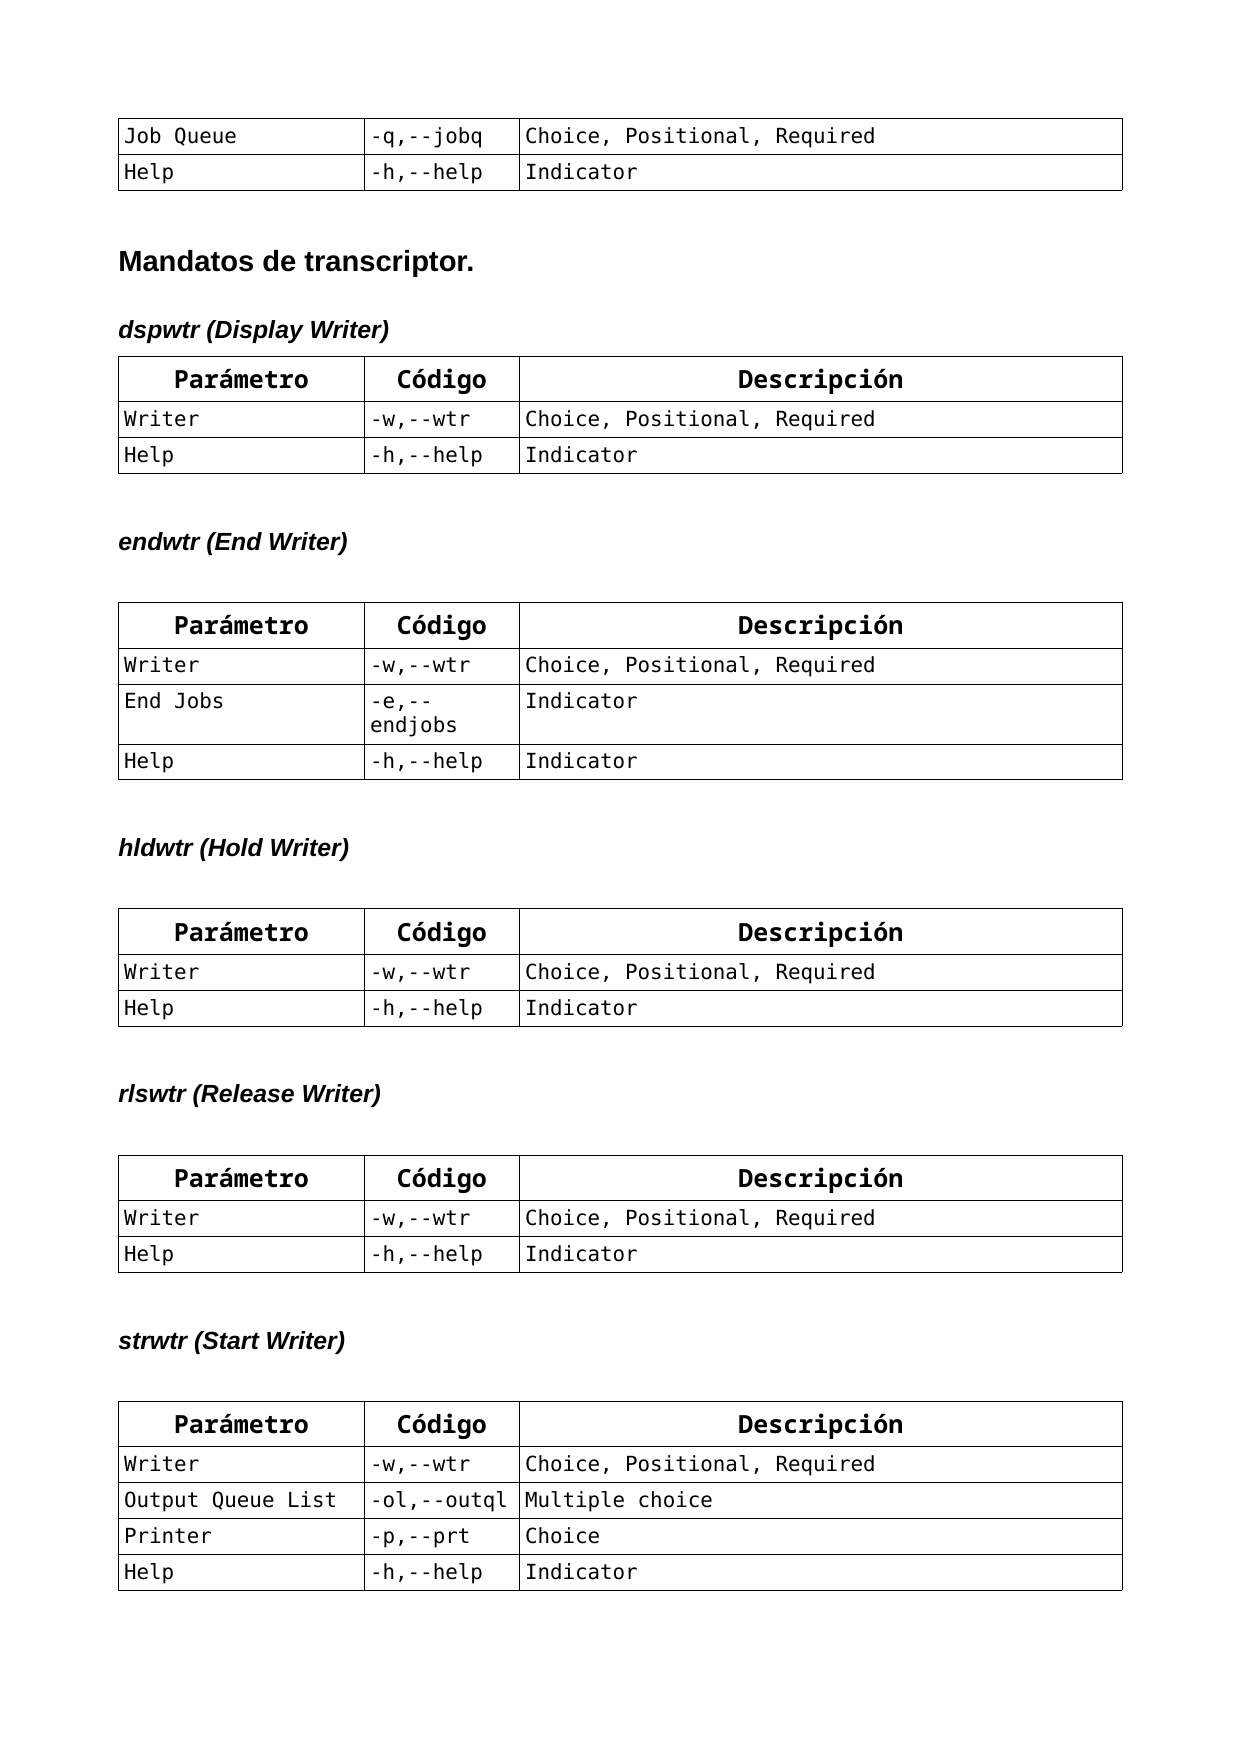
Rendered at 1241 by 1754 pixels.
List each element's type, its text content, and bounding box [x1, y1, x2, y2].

table_header Parámetro [119, 909, 364, 954]
table_cell -p,--prt [365, 1519, 519, 1554]
subtitle strwtr (Start Writer) [118, 1326, 1122, 1354]
table_cell Writer [119, 955, 364, 990]
table_cell End Jobs [119, 685, 364, 743]
table_cell Indicator [520, 1237, 1122, 1272]
table_cell -q,--jobq [365, 119, 519, 154]
table_cell Writer [119, 1201, 364, 1236]
table_header Código [365, 603, 519, 648]
table_cell Choice, Positional, Required [520, 649, 1122, 683]
table_cell Help [119, 745, 364, 779]
table_header Descripción [520, 357, 1122, 401]
table_header Código [365, 909, 519, 954]
table_cell Output Queue List [119, 1483, 364, 1518]
table_header Parámetro [119, 357, 364, 401]
table_cell -h,--help [365, 745, 519, 779]
table_cell -w,--wtr [365, 1201, 519, 1236]
table_cell Indicator [520, 1555, 1122, 1590]
table_cell Indicator [520, 991, 1122, 1026]
table_cell -h,--help [365, 1237, 519, 1272]
table_cell Help [119, 438, 364, 473]
table_cell -w,--wtr [365, 955, 519, 990]
table_header Código [365, 1402, 519, 1446]
table_header Descripción [520, 909, 1122, 954]
table_header Parámetro [119, 1156, 364, 1200]
table_cell Help [119, 155, 364, 190]
table_cell Writer [119, 649, 364, 683]
table_cell -w,--wtr [365, 402, 519, 437]
table_cell Choice, Positional, Required [520, 955, 1122, 990]
subtitle dspwtr (Display Writer) [118, 315, 1122, 343]
table_cell Indicator [520, 155, 1122, 190]
table_header Descripción [520, 1156, 1122, 1200]
table_cell Multiple choice [520, 1483, 1122, 1518]
table_cell Choice, Positional, Required [520, 402, 1122, 437]
table_cell -e,--endjobs [365, 685, 519, 743]
table_cell -ol,--outql [365, 1483, 519, 1518]
table_header Código [365, 357, 519, 401]
subtitle hldwtr (Hold Writer) [118, 833, 1122, 862]
subtitle Mandatos de transcriptor. [118, 244, 1122, 277]
table_cell Help [119, 1555, 364, 1590]
table_cell Choice, Positional, Required [520, 1201, 1122, 1236]
table_cell Writer [119, 1447, 364, 1482]
table_cell -h,--help [365, 155, 519, 190]
table_header Código [365, 1156, 519, 1200]
table_cell Printer [119, 1519, 364, 1554]
table_cell Choice, Positional, Required [520, 1447, 1122, 1482]
table_cell -w,--wtr [365, 649, 519, 683]
table_cell Writer [119, 402, 364, 437]
table_cell -h,--help [365, 438, 519, 473]
table_cell -w,--wtr [365, 1447, 519, 1482]
table_cell Indicator [520, 685, 1122, 743]
table_cell Choice, Positional, Required [520, 119, 1122, 154]
subtitle rlswtr (Release Writer) [118, 1079, 1122, 1108]
table_cell -h,--help [365, 991, 519, 1026]
table_cell Job Queue [119, 119, 364, 154]
table_cell Choice [520, 1519, 1122, 1554]
table_cell Help [119, 991, 364, 1026]
table_header Descripción [520, 603, 1122, 648]
table_cell -h,--help [365, 1555, 519, 1590]
table_cell Indicator [520, 438, 1122, 473]
table_header Parámetro [119, 1402, 364, 1446]
subtitle endwtr (End Writer) [118, 527, 1122, 555]
table_header Parámetro [119, 603, 364, 648]
table_cell Help [119, 1237, 364, 1272]
table_header Descripción [520, 1402, 1122, 1446]
table_cell Indicator [520, 745, 1122, 779]
